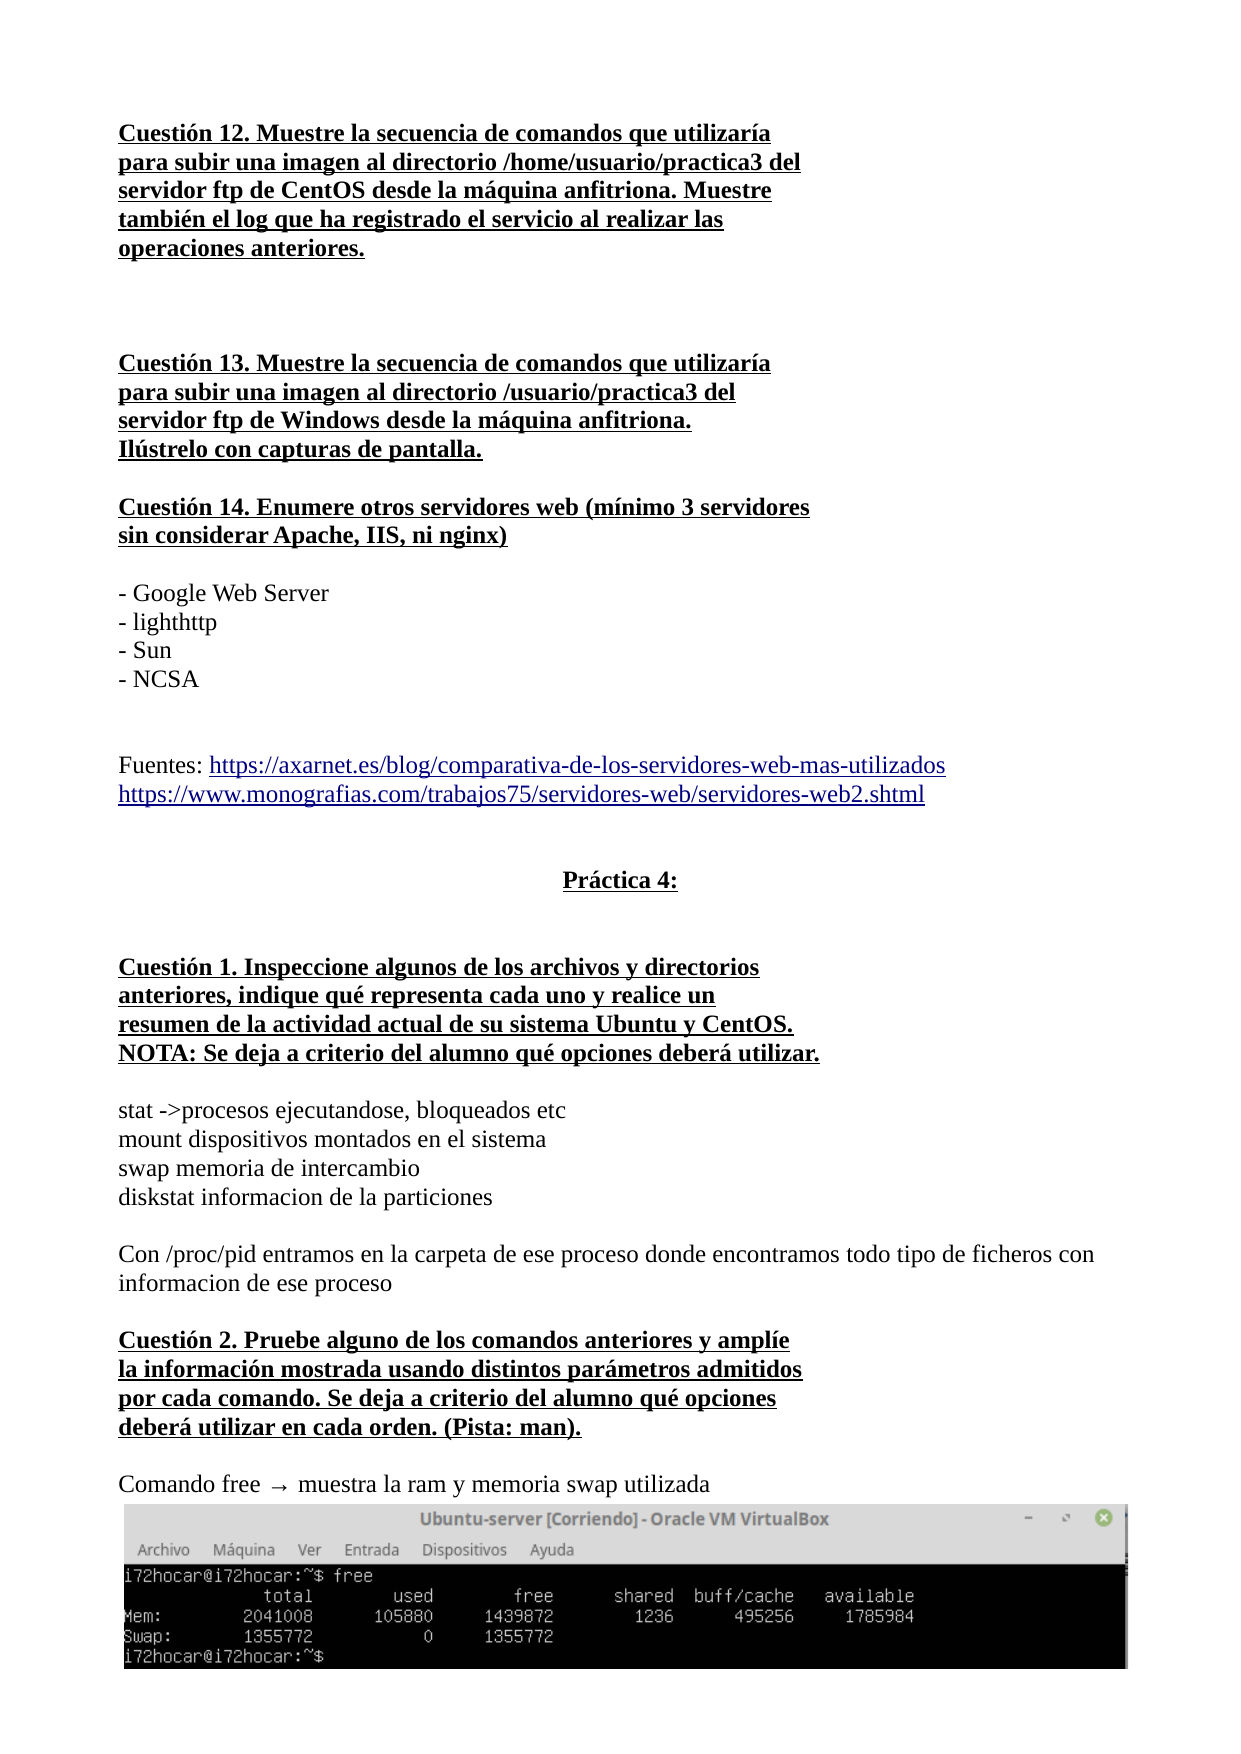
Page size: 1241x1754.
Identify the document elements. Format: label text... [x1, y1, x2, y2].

text Con /proc/pid entramos en la carpeta de ese proceso donde encontramos todo tipo de ficheros con informacion de ese proceso [118, 1239, 1122, 1297]
text - lighthttp [118, 607, 1122, 636]
text operaciones anteriores. [118, 233, 1122, 262]
text servidor ftp de CentOS desde la máquina anfitriona. Muestre [118, 176, 1122, 204]
text diskstat informacion de la particiones [118, 1182, 1122, 1211]
text Cuestión 14. Enumere otros servidores web (mínimo 3 servidores [118, 492, 1122, 521]
text la información mostrada usando distintos parámetros admitidos [118, 1354, 1122, 1383]
text para subir una imagen al directorio /home/usuario/practica3 del [118, 147, 1122, 176]
text NOTA: Se deja a criterio del alumno qué opciones deberá utilizar. [118, 1038, 1122, 1067]
text swap memoria de intercambio [118, 1153, 1122, 1182]
text Cuestión 1. Inspeccione algunos de los archivos y directorios [118, 952, 1122, 981]
text por cada comando. Se deja a criterio del alumno qué opciones [118, 1383, 1122, 1412]
text Comando free → muestra la ram y memoria swap utilizada [118, 1469, 1122, 1498]
text servidor ftp de Windows desde la máquina anfitriona. [118, 406, 1122, 434]
picture [124, 1504, 1129, 1669]
text Fuentes: https://axarnet.es/blog/comparativa-de-los-servidores-web-mas-utilizados [118, 751, 1122, 779]
text deberá utilizar en cada orden. (Pista: man). [118, 1412, 1122, 1441]
text sin considerar Apache, IIS, ni nginx) [118, 521, 1122, 549]
text también el log que ha registrado el servicio al realizar las [118, 204, 1122, 233]
text stat ->procesos ejecutandose, bloqueados etc [118, 1096, 1122, 1124]
text Práctica 4: [118, 866, 1122, 894]
text anteriores, indique qué representa cada uno y realice un [118, 981, 1122, 1009]
text - Google Web Server [118, 578, 1122, 607]
text Cuestión 2. Pruebe alguno de los comandos anteriores y amplíe [118, 1326, 1122, 1354]
text Cuestión 12. Muestre la secuencia de comandos que utilizaría [118, 118, 1122, 147]
text mount dispositivos montados en el sistema [118, 1124, 1122, 1153]
text - NCSA [118, 664, 1122, 693]
text para subir una imagen al directorio /usuario/practica3 del [118, 377, 1122, 406]
text Ilústrelo con capturas de pantalla. [118, 434, 1122, 463]
text resumen de la actividad actual de su sistema Ubuntu y CentOS. [118, 1009, 1122, 1038]
text - Sun [118, 636, 1122, 664]
text Cuestión 13. Muestre la secuencia de comandos que utilizaría [118, 348, 1122, 377]
text https://www.monografias.com/trabajos75/servidores-web/servidores-web2.shtml [118, 779, 1122, 808]
